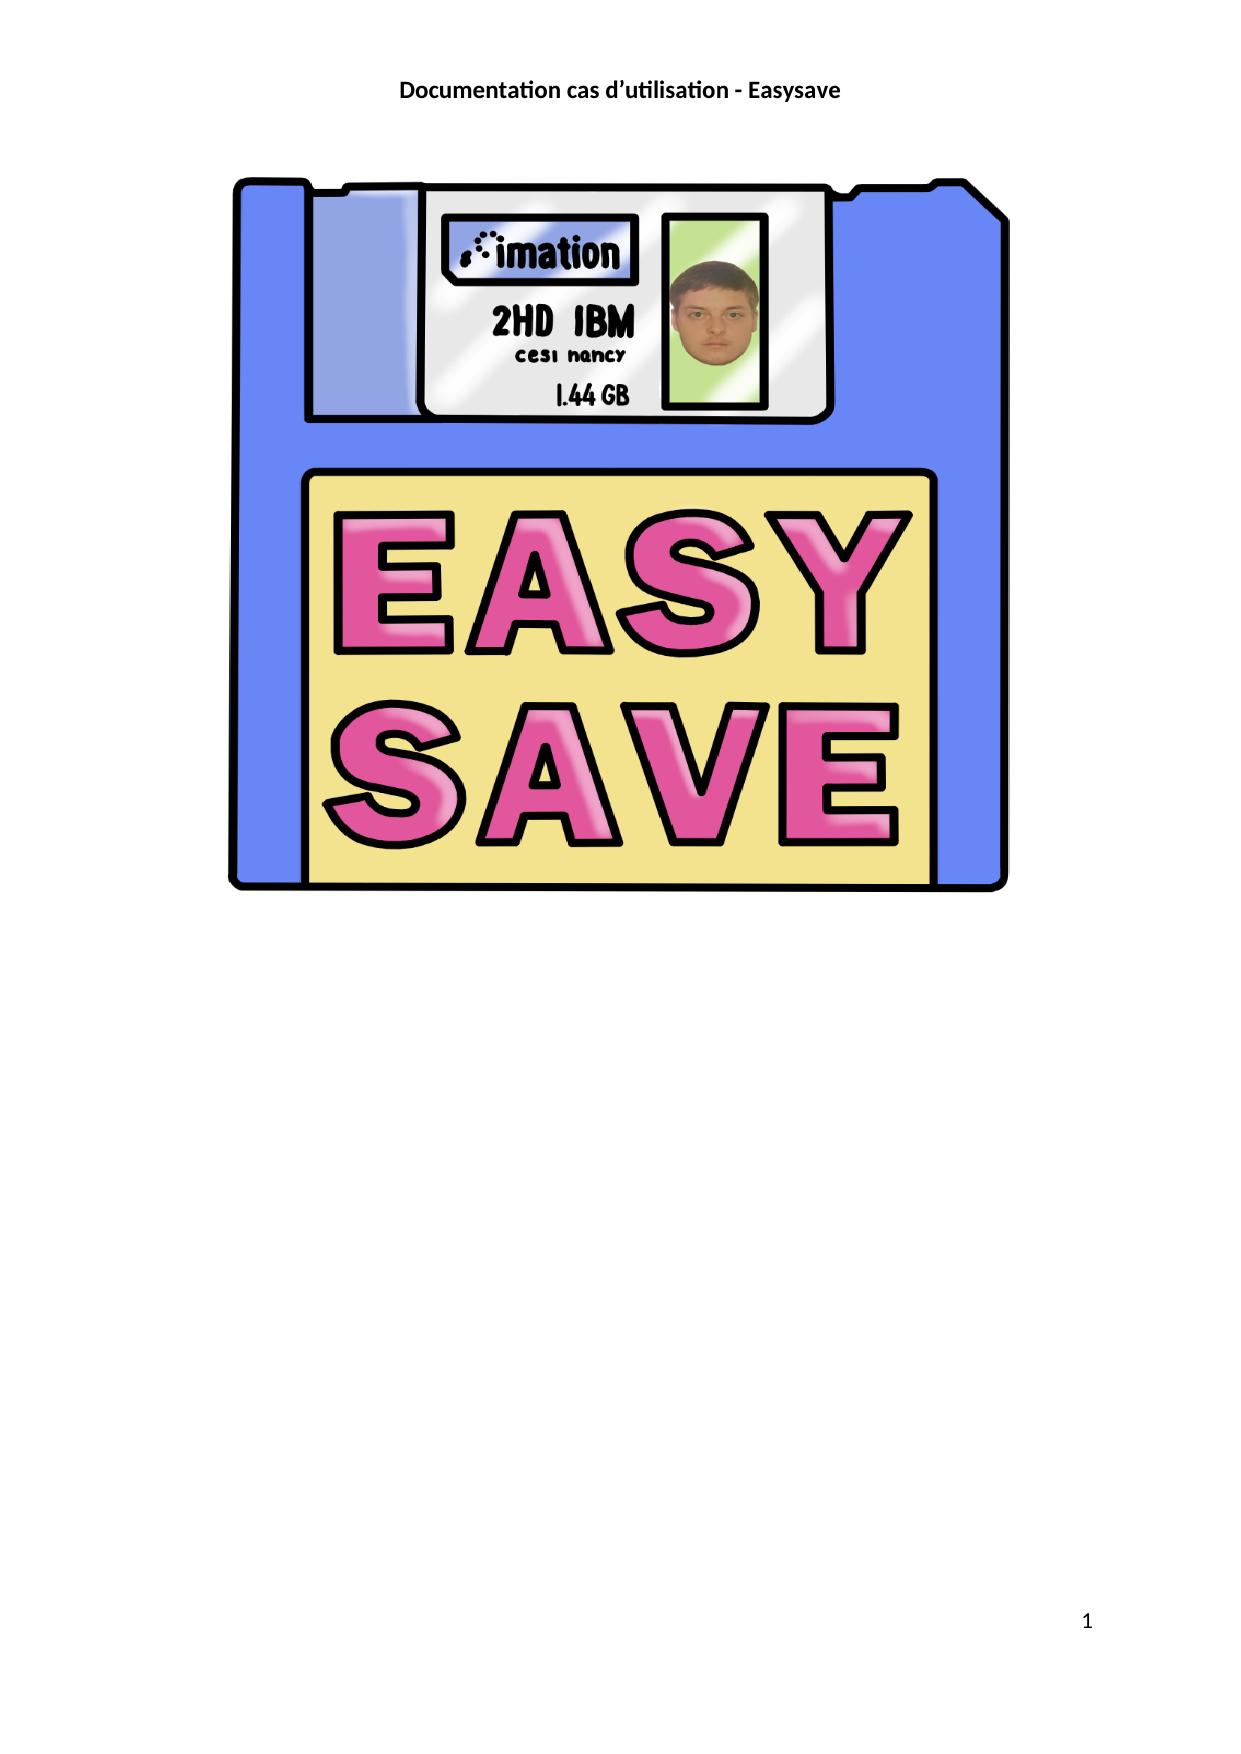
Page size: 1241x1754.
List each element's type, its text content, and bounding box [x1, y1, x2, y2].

text Documentation cas d’utilisation - Easysave [148, 74, 1093, 104]
